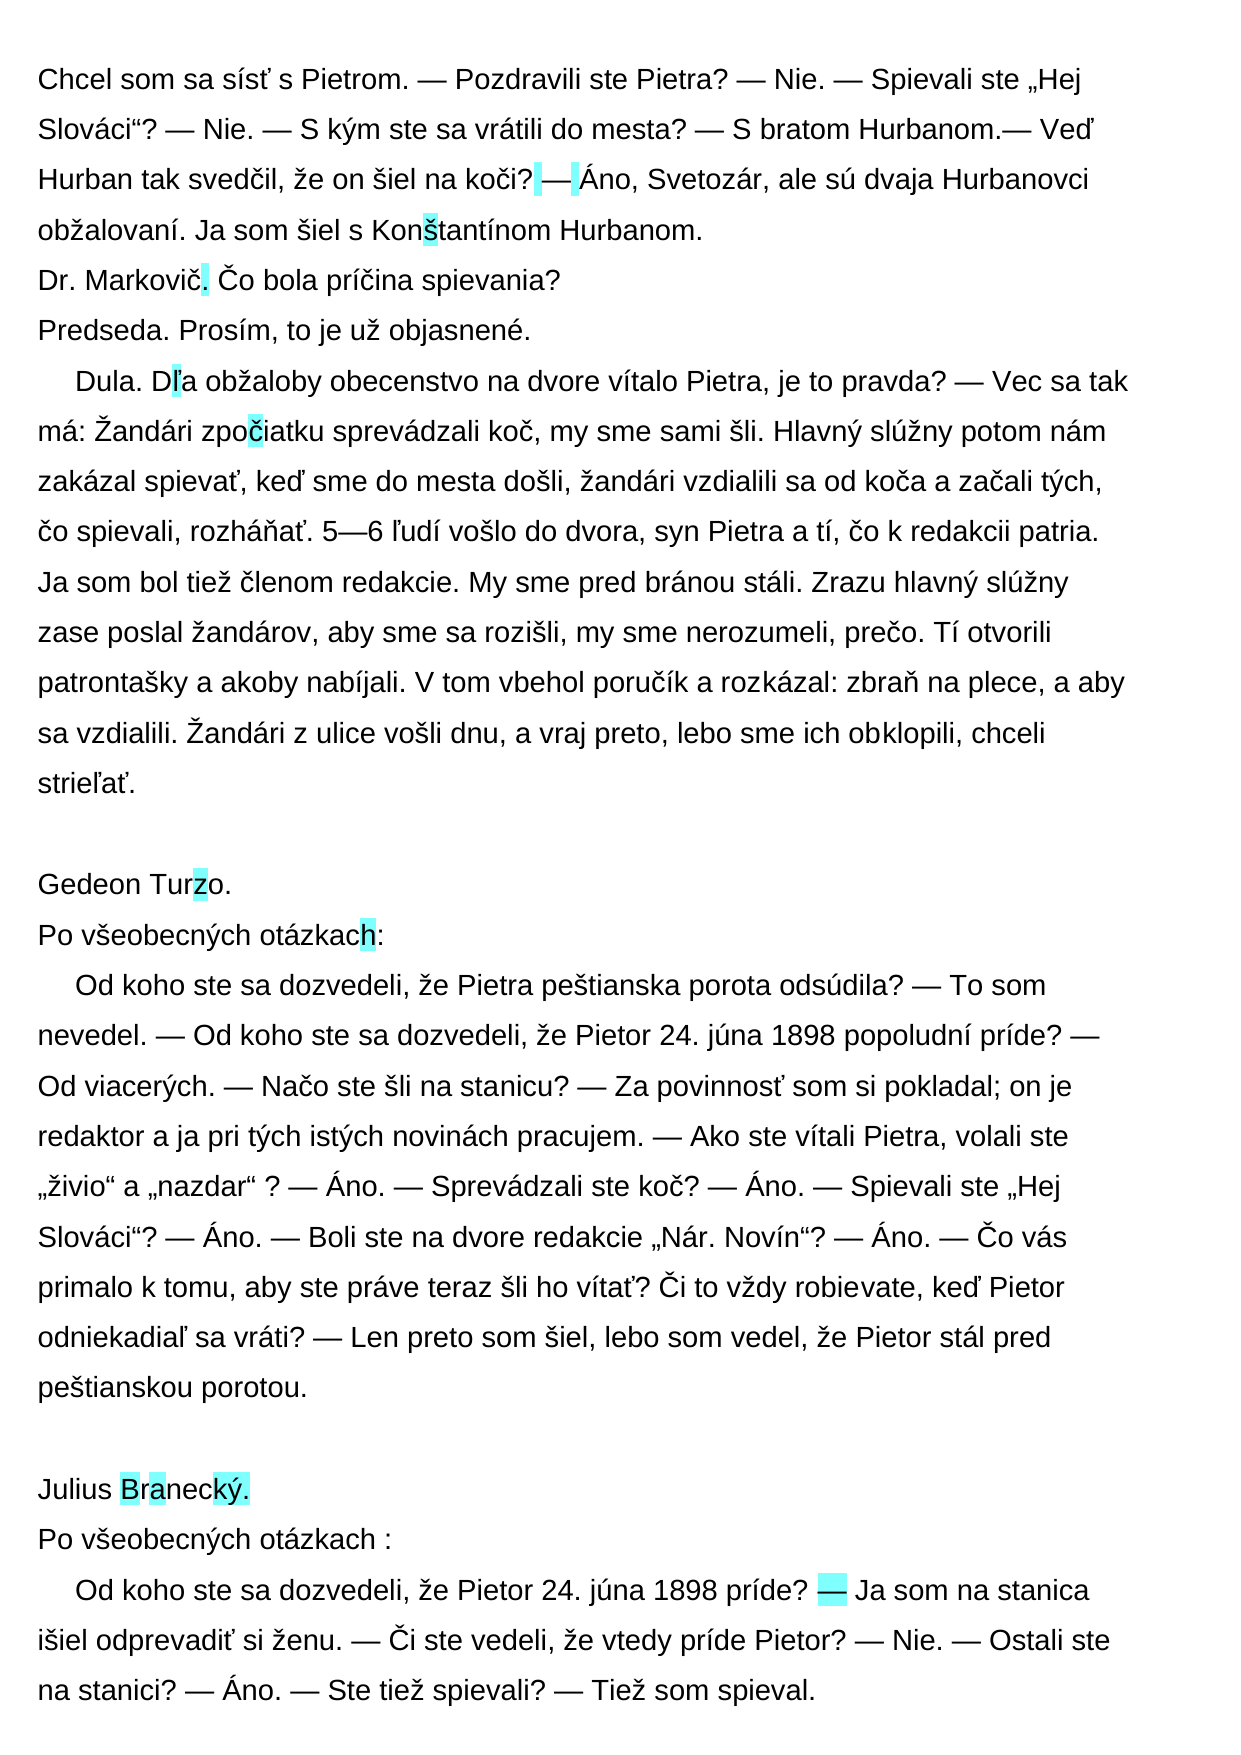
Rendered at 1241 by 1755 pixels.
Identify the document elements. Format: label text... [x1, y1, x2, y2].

text Dr. Markovič. Čo bola príčina spievania? [37, 263, 1130, 296]
text Julius Branecký. [37, 1472, 1130, 1505]
text Gedeon Turzo. [37, 867, 1130, 901]
text Po všeobecných otázkach : [37, 1522, 1130, 1556]
text Od koho ste sa dozvedeli, že Pietra peštianska porota odsúdila? — To som nevedel. — Od koho ste sa dozvedeli, že Pietor 24. júna 1898 popoludní príde? — Od viacerých. — Načo ste šli na sta­nicu? — Za povinnosť som si pokladal; on je redaktor a ja pri tých istých novinách pracujem. — Ako ste vítali Pietra, volali ste „živio“ a „nazdar“ ? — Áno. — Sprevádzali ste koč? — Áno. — Spievali ste „Hej Slováci“? — Áno. — Boli ste na dvore redakcie „Nár. Novín“? — Áno. — Čo vás primalo k tomu, aby ste práve teraz šli ho vítať? Či to vždy robie­vate, keď Pietor odniekadiaľ sa vráti? — Len preto som šiel, lebo som vedel, že Pietor stál pred peštianskou porotou. [37, 968, 1130, 1404]
text Od koho ste sa dozvedeli, že Pietor 24. júna 1898 príde? — Ja som na stanica išiel odprevadiť si ženu. — Či ste vedeli, že vtedy príde Pietor? — Nie. — Ostali ste na stanici? — Áno. — Ste tiež spievali? — Tiež som spieval. [37, 1572, 1130, 1707]
text Po všeobecných otázkach: [37, 918, 1130, 951]
text Dula. Dľa obžaloby obecenstvo na dvore vítalo Pietra, je to pravda? — Vec sa tak má: Žandári zpočiatku sprevádzali koč, my sme sami šli. Hlavný slúžny potom nám zakázal spievať, keď sme do mesta došli, žandári vzdialili sa od koča a začali tých, čo spievali, rozháňať. 5—6 ľudí vošlo do dvora, syn Pietra a tí, čo k redakcii patria. Ja som bol tiež členom redakcie. My sme pred bránou stáli. Zrazu hlavný slúžny zase poslal žandárov, aby sme sa roz­išli, my sme nerozumeli, prečo. Tí otvorili patrontašky a akoby nabíjali. V tom vbehol poručík a roz­kázal: zbraň na plece, a aby sa vzdialili. Žandári z ulice vošli dnu, a vraj preto, lebo sme ich ob­klopili, chceli strieľať. [37, 363, 1130, 799]
text Predseda. Prosím, to je už objasnené. [37, 313, 1130, 347]
text Chcel som sa sísť s Pietrom. — Pozdravili ste Pietra? — Nie. — Spievali ste „Hej Slováci“? — Nie. — S kým ste sa vrátili do mesta? — S bratom Hurbanom.— Veď Hurban tak svedčil, že on šiel na koči? — Áno, Svetozár, ale sú dvaja Hurbanovci obžalovaní. Ja som šiel s Konštantínom Hurbanom. [37, 62, 1130, 246]
